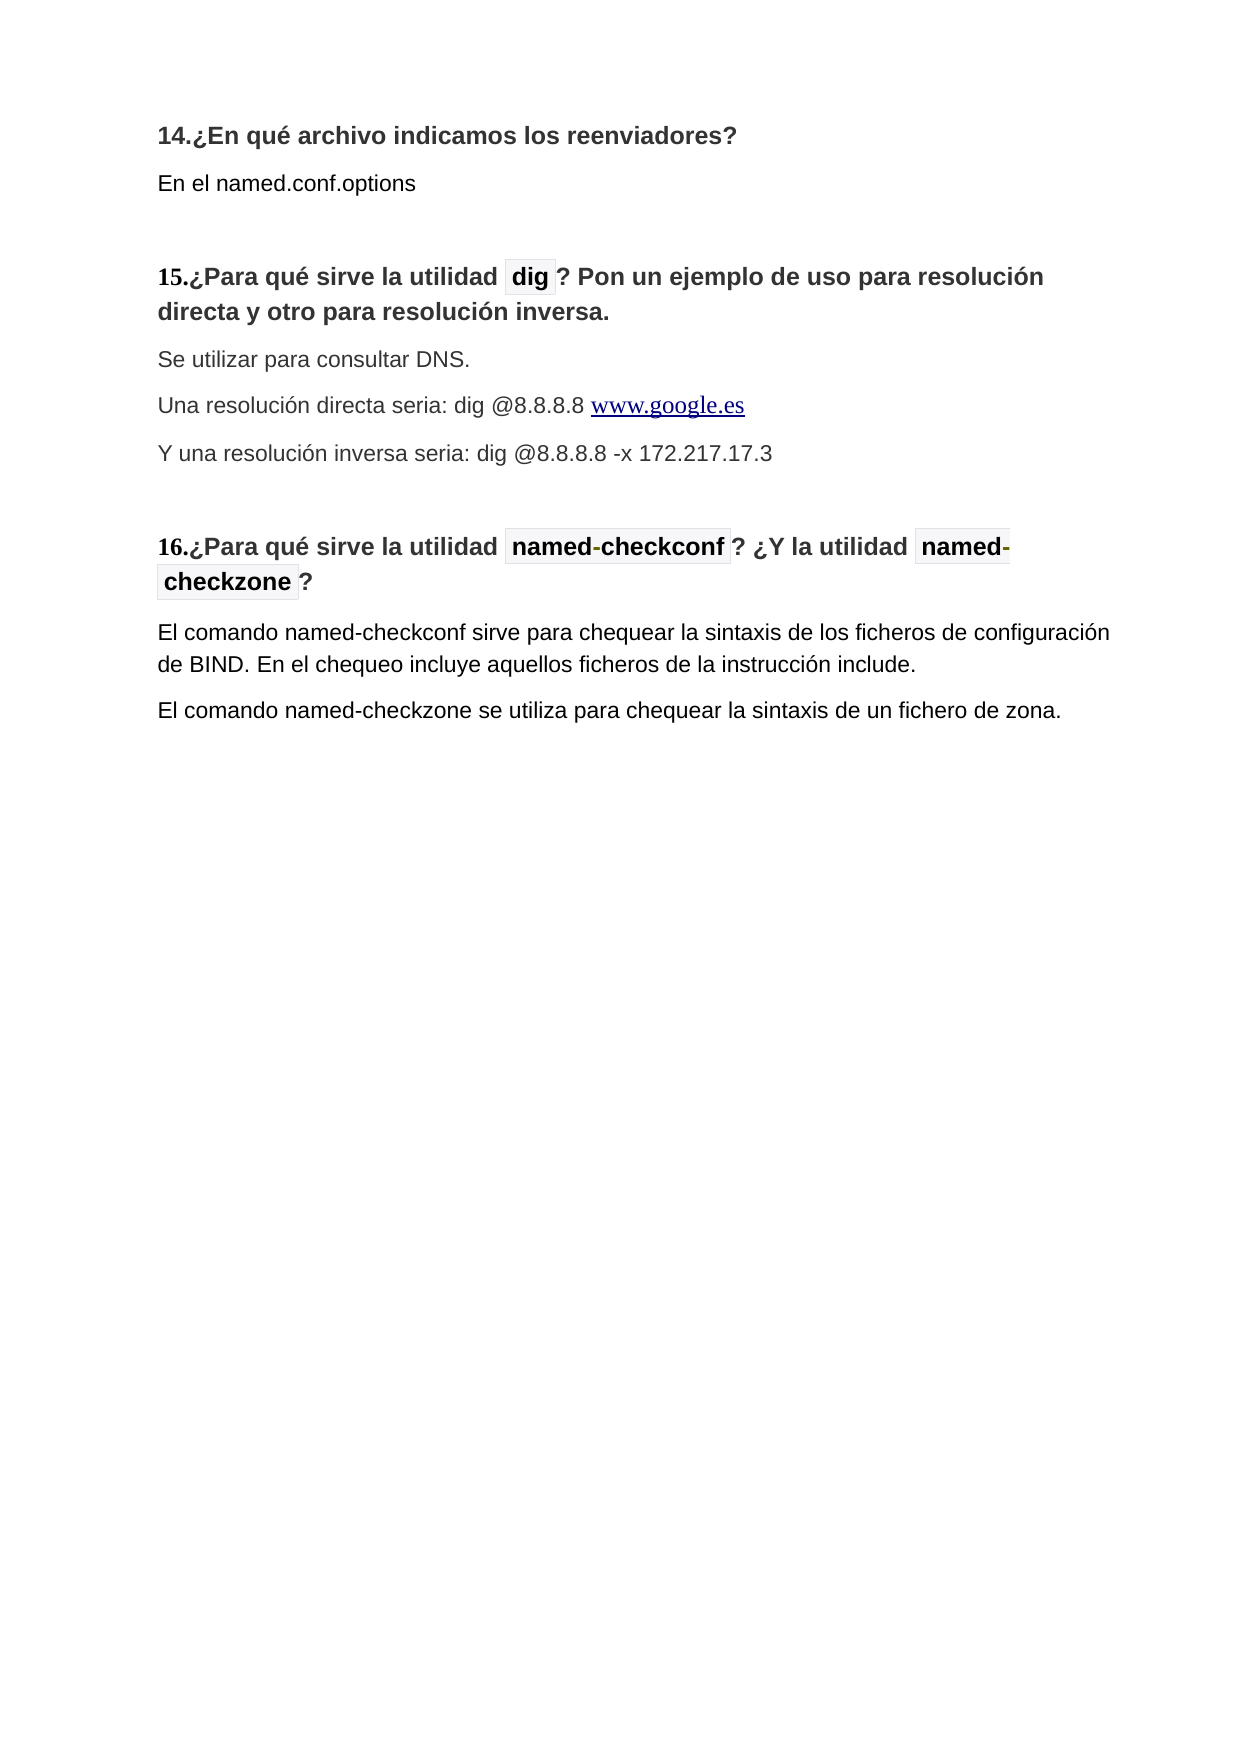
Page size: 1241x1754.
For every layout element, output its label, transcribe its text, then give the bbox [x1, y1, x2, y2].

list Una resolución directa seria: dig @8.8.8.8 www.google.es [118, 388, 1122, 419]
list El comando named-checkconf sirve para chequear la sintaxis de los ficheros de configuración de BIND. En el chequeo incluye aquellos ficheros de la instrucción include. [118, 614, 1122, 677]
list Y una resolución inversa seria: dig @8.8.8.8 -x 172.217.17.3 [118, 434, 1122, 466]
list En el named.conf.options [118, 165, 1122, 196]
list ¿En qué archivo indicamos los reenviadores? [118, 118, 1122, 149]
list Se utilizar para consultar DNS. [118, 341, 1122, 372]
list ¿Para qué sirve la utilidad dig? Pon un ejemplo de uso para resolución directa y otro para resolución inversa. [118, 259, 1122, 325]
list El comando named-checkzone se utiliza para chequear la sintaxis de un fichero de zona. [118, 692, 1122, 724]
list ¿Para qué sirve la utilidad named-checkconf? ¿Y la utilidad named-checkzone? [118, 528, 1122, 599]
